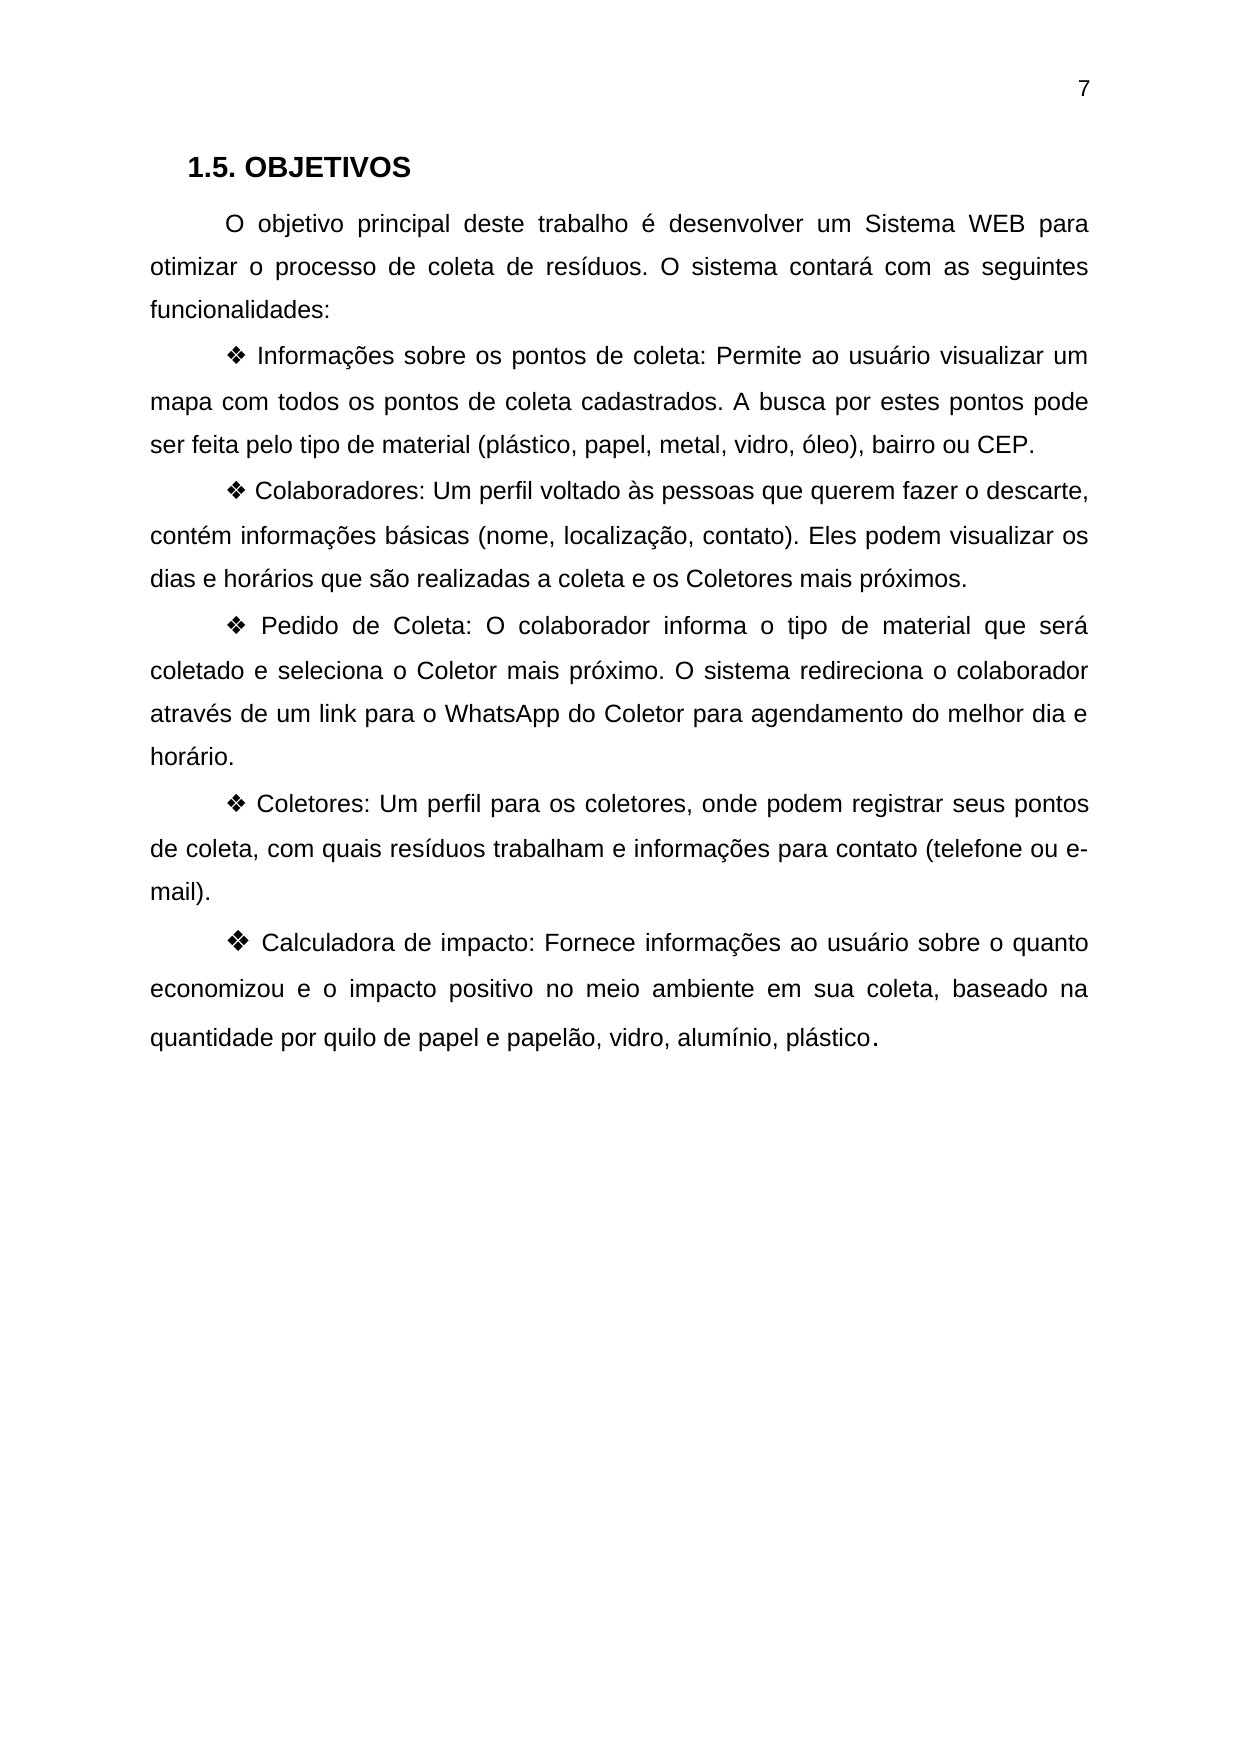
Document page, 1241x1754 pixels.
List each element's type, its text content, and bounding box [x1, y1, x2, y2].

text ❖ Informações sobre os pontos de coleta: Permite ao usuário visualizar um mapa com todos os pontos de coleta cadastrados. A busca por estes pontos pode ser feita pelo tipo de material (plástico, papel, metal, vidro, óleo), bairro ou CEP. [150, 338, 1090, 458]
text ❖ Calculadora de impacto: Fornece informações ao usuário sobre o quanto economizou e o impacto positivo no meio ambiente em sua coleta, baseado na quantidade por quilo de papel e papelão, vidro, alumínio, plástico. [150, 920, 1090, 1053]
text ❖ Coletores: Um perfil para os coletores, onde podem registrar seus pontos de coleta, com quais resíduos trabalham e informações para contato (telefone ou e-mail). [150, 785, 1090, 906]
text O objetivo principal deste trabalho é desenvolver um Sistema WEB para otimizar o processo de coleta de resíduos. O sistema contará com as seguintes funcionalidades: [150, 209, 1090, 324]
text ❖ Pedido de Coleta: O colaborador informa o tipo de material que será coletado e seleciona o Coletor mais próximo. O sistema redireciona o colaborador através de um link para o WhatsApp do Coletor para agendamento do melhor dia e horário. [150, 607, 1090, 771]
text ❖ Colaboradores: Um perfil voltado às pessoas que querem fazer o descarte, contém informações básicas (nome, localização, contato). Eles podem visualizar os dias e horários que são realizadas a coleta e os Coletores mais próximos. [150, 473, 1090, 593]
subtitle 1.5. OBJETIVOS [187, 150, 1090, 183]
